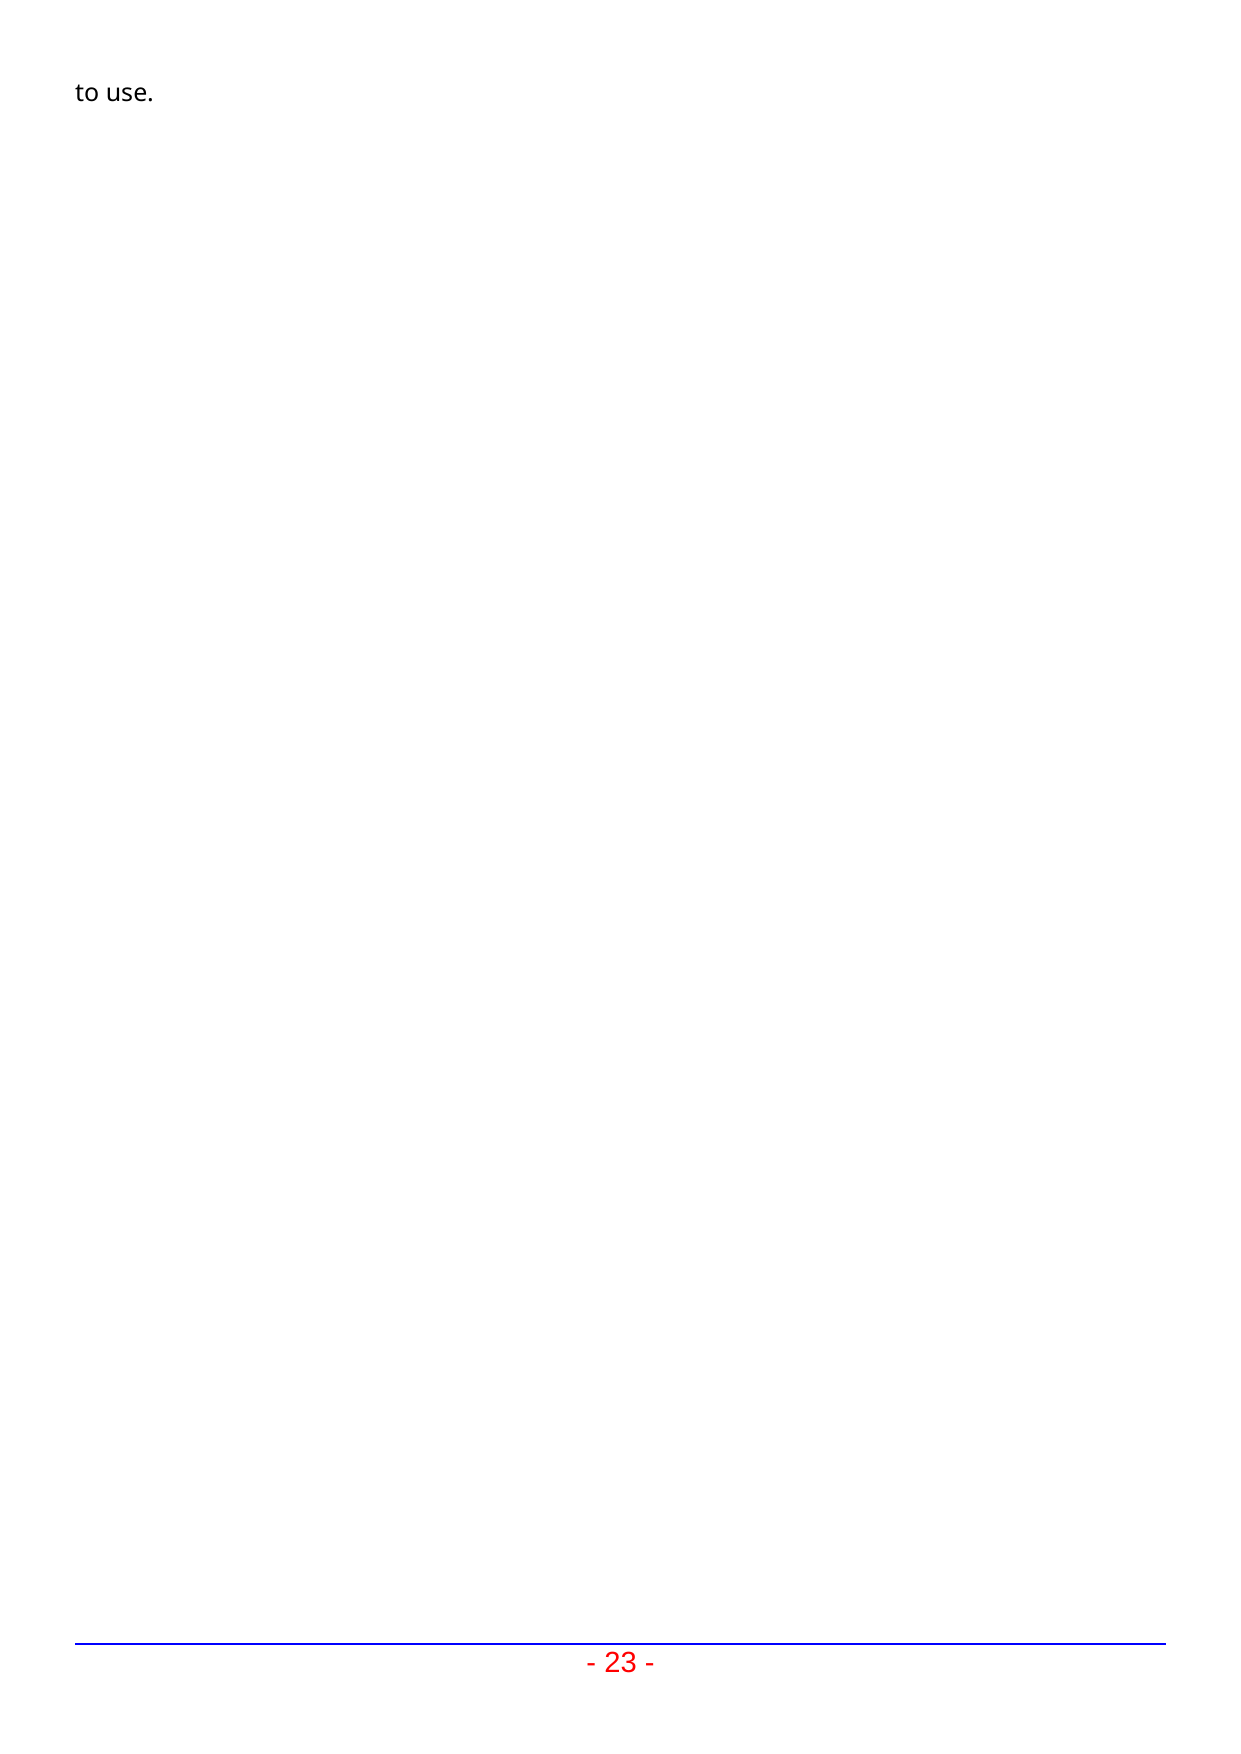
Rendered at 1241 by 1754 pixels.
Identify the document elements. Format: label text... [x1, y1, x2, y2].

text to use. [75, 75, 1166, 109]
